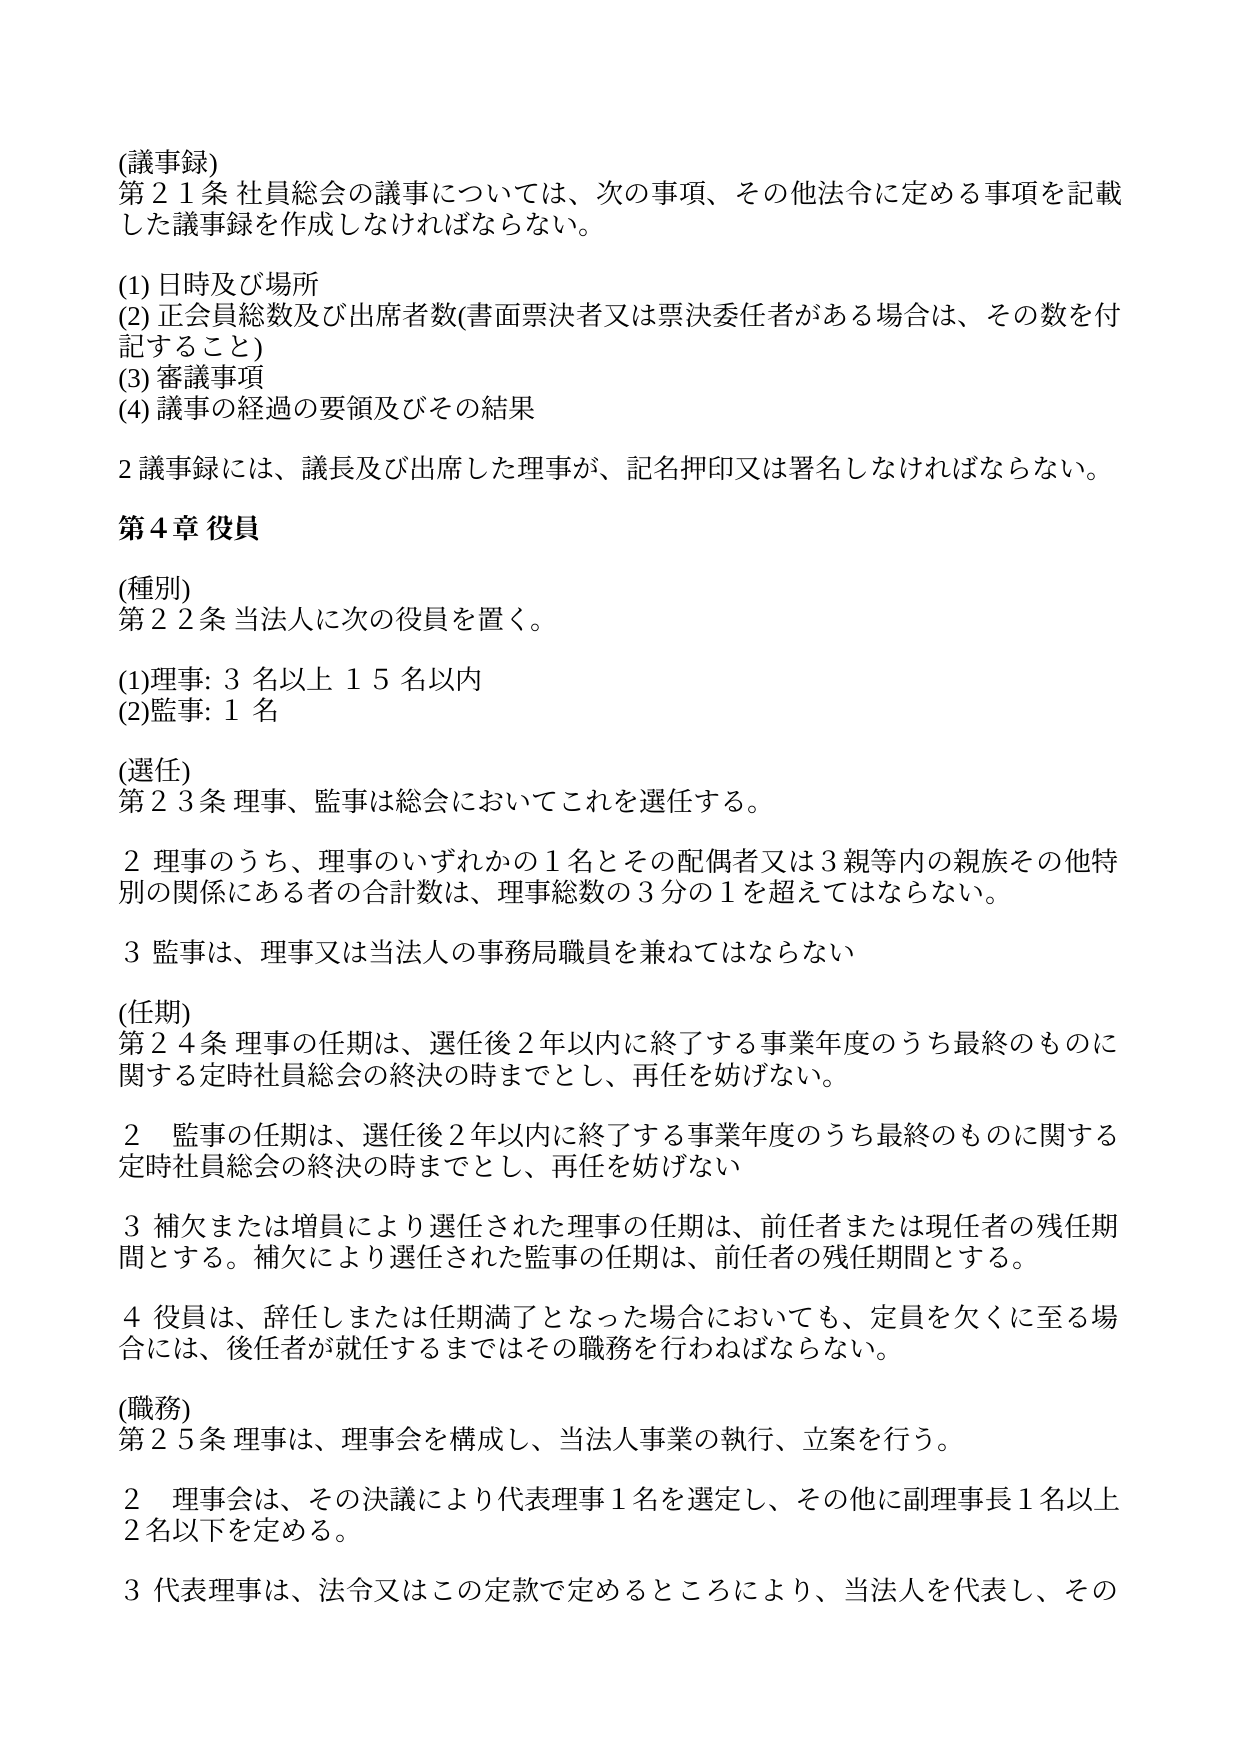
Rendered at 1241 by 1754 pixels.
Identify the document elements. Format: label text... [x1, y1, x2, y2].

text 第２１条 社員総会の議事については、次の事項、その他法令に定める事項を記載した議事録を作成しなければならない。 [118, 178, 1122, 240]
text (2) 正会員総数及び出席者数(書面票決者又は票決委任者がある場合は、その数を付記すること) [118, 300, 1122, 362]
text (2)監事: １ 名 [118, 696, 1122, 727]
text ２ 監事の任期は、選任後２年以内に終了する事業年度のうち最終のものに関する定時社員総会の終決の時までとし、再任を妨げない [118, 1119, 1122, 1182]
text (種別) [118, 573, 1122, 604]
text ２ 理事会は、その決議により代表理事１名を選定し、その他に副理事長１名以上２名以下を定める。 [118, 1484, 1122, 1546]
text (1)理事: ３ 名以上 １５ 名以内 [118, 664, 1122, 696]
text 第２２条 当法人に次の役員を置く。 [118, 604, 1122, 636]
text ４ 役員は、辞任しまたは任期満了となった場合においても、定員を欠くに至る場合には、後任者が就任するまではその職務を行わねばならない。 [118, 1302, 1122, 1364]
text 第２５条 理事は、理事会を構成し、当法人事業の執行、立案を行う。 [118, 1424, 1122, 1455]
text (4) 議事の経過の要領及びその結果 [118, 394, 1122, 425]
text 2 議事録には、議長及び出席した理事が、記名押印又は署名しなければならない。 [118, 453, 1122, 485]
text (職務) [118, 1393, 1122, 1424]
text ３ 補欠または増員により選任された理事の任期は、前任者または現任者の残任期間とする。補欠により選任された監事の任期は、前任者の残任期間とする。 [118, 1211, 1122, 1273]
text (1) 日時及び場所 [118, 269, 1122, 300]
text 第２３条 理事、監事は総会においてこれを選任する。 [118, 787, 1122, 818]
text (選任) [118, 755, 1122, 787]
text ２ 理事のうち、理事のいずれかの１名とその配偶者又は３親等内の親族その他特別の関係にある者の合計数は、理事総数の３分の１を超えてはならない。 [118, 846, 1122, 909]
text (任期) [118, 997, 1122, 1028]
text 第２４条 理事の任期は、選任後２年以内に終了する事業年度のうち最終のものに関する定時社員総会の終決の時までとし、再任を妨げない。 [118, 1028, 1122, 1091]
text (3) 審議事項 [118, 362, 1122, 394]
text ３ 監事は、理事又は当法人の事務局職員を兼ねてはならない [118, 937, 1122, 969]
text ３ 代表理事は、法令又はこの定款で定めるところにより、当法人を代表し、その [118, 1575, 1122, 1606]
text 第４章 役員 [118, 513, 1122, 544]
text (議事録) [118, 147, 1122, 178]
